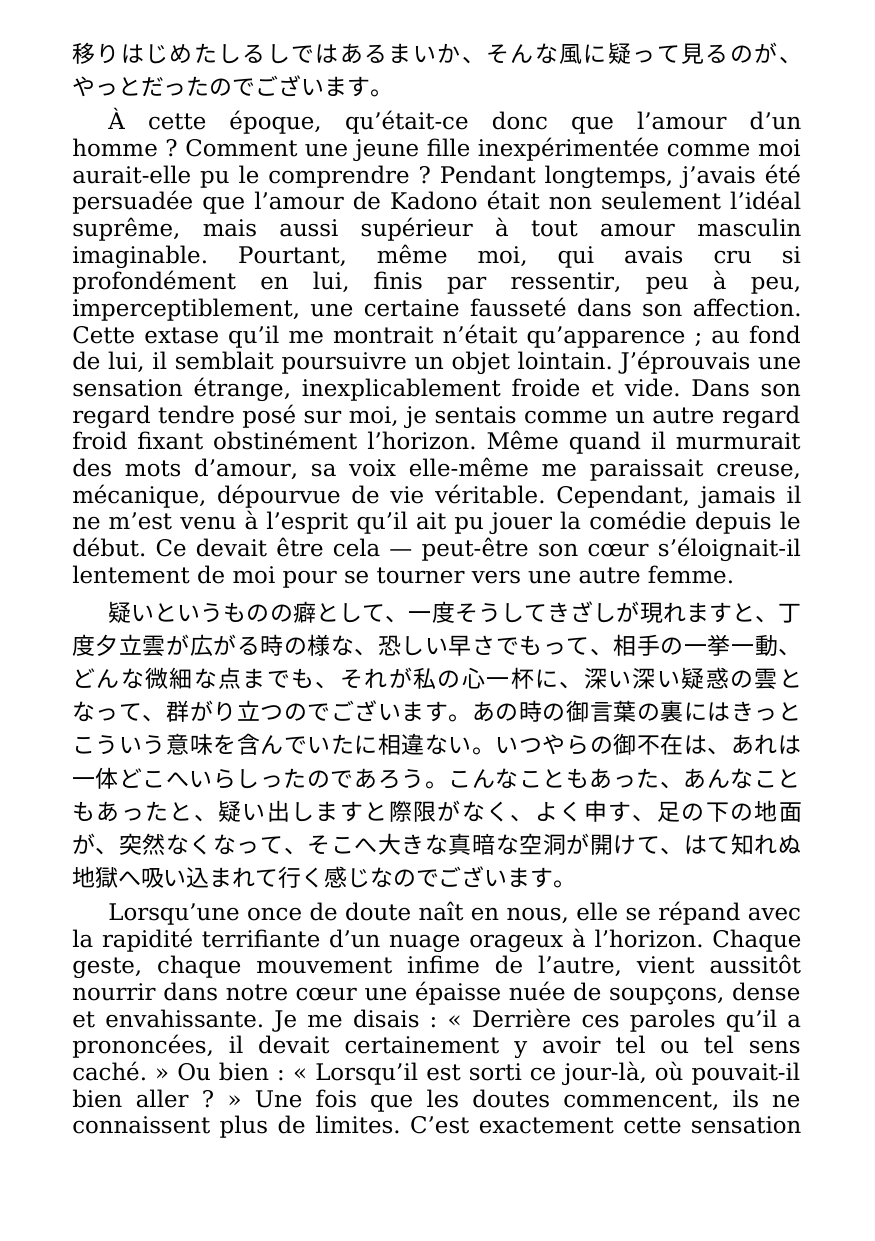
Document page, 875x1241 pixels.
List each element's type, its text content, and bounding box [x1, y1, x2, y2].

text 移りはじめたしるしではあるまいか、そんな風に疑って見るのが、やっとだったのでございます。 [72, 36, 802, 102]
text À cette époque, qu’était-ce donc que l’amour d’un homme ? Comment une jeune fille inexpérimentée comme moi aurait-elle pu le comprendre ? Pendant longtemps, j’avais été persuadée que l’amour de Kadono était non seulement l’idéal suprême, mais aussi supérieur à tout amour masculin imaginable. Pourtant, même moi, qui avais cru si profondément en lui, finis par ressentir, peu à peu, imperceptiblement, une certaine fausseté dans son affection. Cette extase qu’il me montrait n’était qu’apparence ; au fond de lui, il semblait poursuivre un objet lointain. J’éprouvais une sensation étrange, inexplicablement froide et vide. Dans son regard tendre posé sur moi, je sentais comme un autre regard froid fixant obstinément l’horizon. Même quand il murmurait des mots d’amour, sa voix elle-même me paraissait creuse, mécanique, dépourvue de vie véritable. Cependant, jamais il ne m’est venu à l’esprit qu’il ait pu jouer la comédie depuis le début. Ce devait être cela — peut-être son cœur s’éloignait-il lentement de moi pour se tourner vers une autre femme. [72, 108, 802, 588]
text Lorsqu’une once de doute naît en nous, elle se répand avec la rapidité terrifiante d’un nuage orageux à l’horizon. Chaque geste, chaque mouvement infime de l’autre, vient aussitôt nourrir dans notre cœur une épaisse nuée de soupçons, dense et envahissante. Je me disais : « Derrière ces paroles qu’il a prononcées, il devait certainement y avoir tel ou tel sens caché. » Ou bien : « Lorsqu’il est sorti ce jour-là, où pouvait-il bien aller ? » Une fois que les doutes commencent, ils ne connaissent plus de limites. C’est exactement cette sensation [72, 899, 802, 1139]
text 疑いというものの癖として、一度そうしてきざしが現れますと、丁度夕立雲が広がる時の様な、恐しい早さでもって、相手の一挙一動、どんな微細な点までも、それが私の心一杯に、深い深い疑惑の雲となって、群がり立つのでございます。あの時の御言葉の裏にはきっとこういう意味を含んでいたに相違ない。いつやらの御不在は、あれは一体どこへいらしったのであろう。こんなこともあった、あんなこともあったと、疑い出しますと際限がなく、よく申す、足の下の地面が、突然なくなって、そこへ大きな真暗な空洞が開けて、はて知れぬ地獄へ吸い込まれて行く感じなのでございます。 [72, 594, 802, 893]
